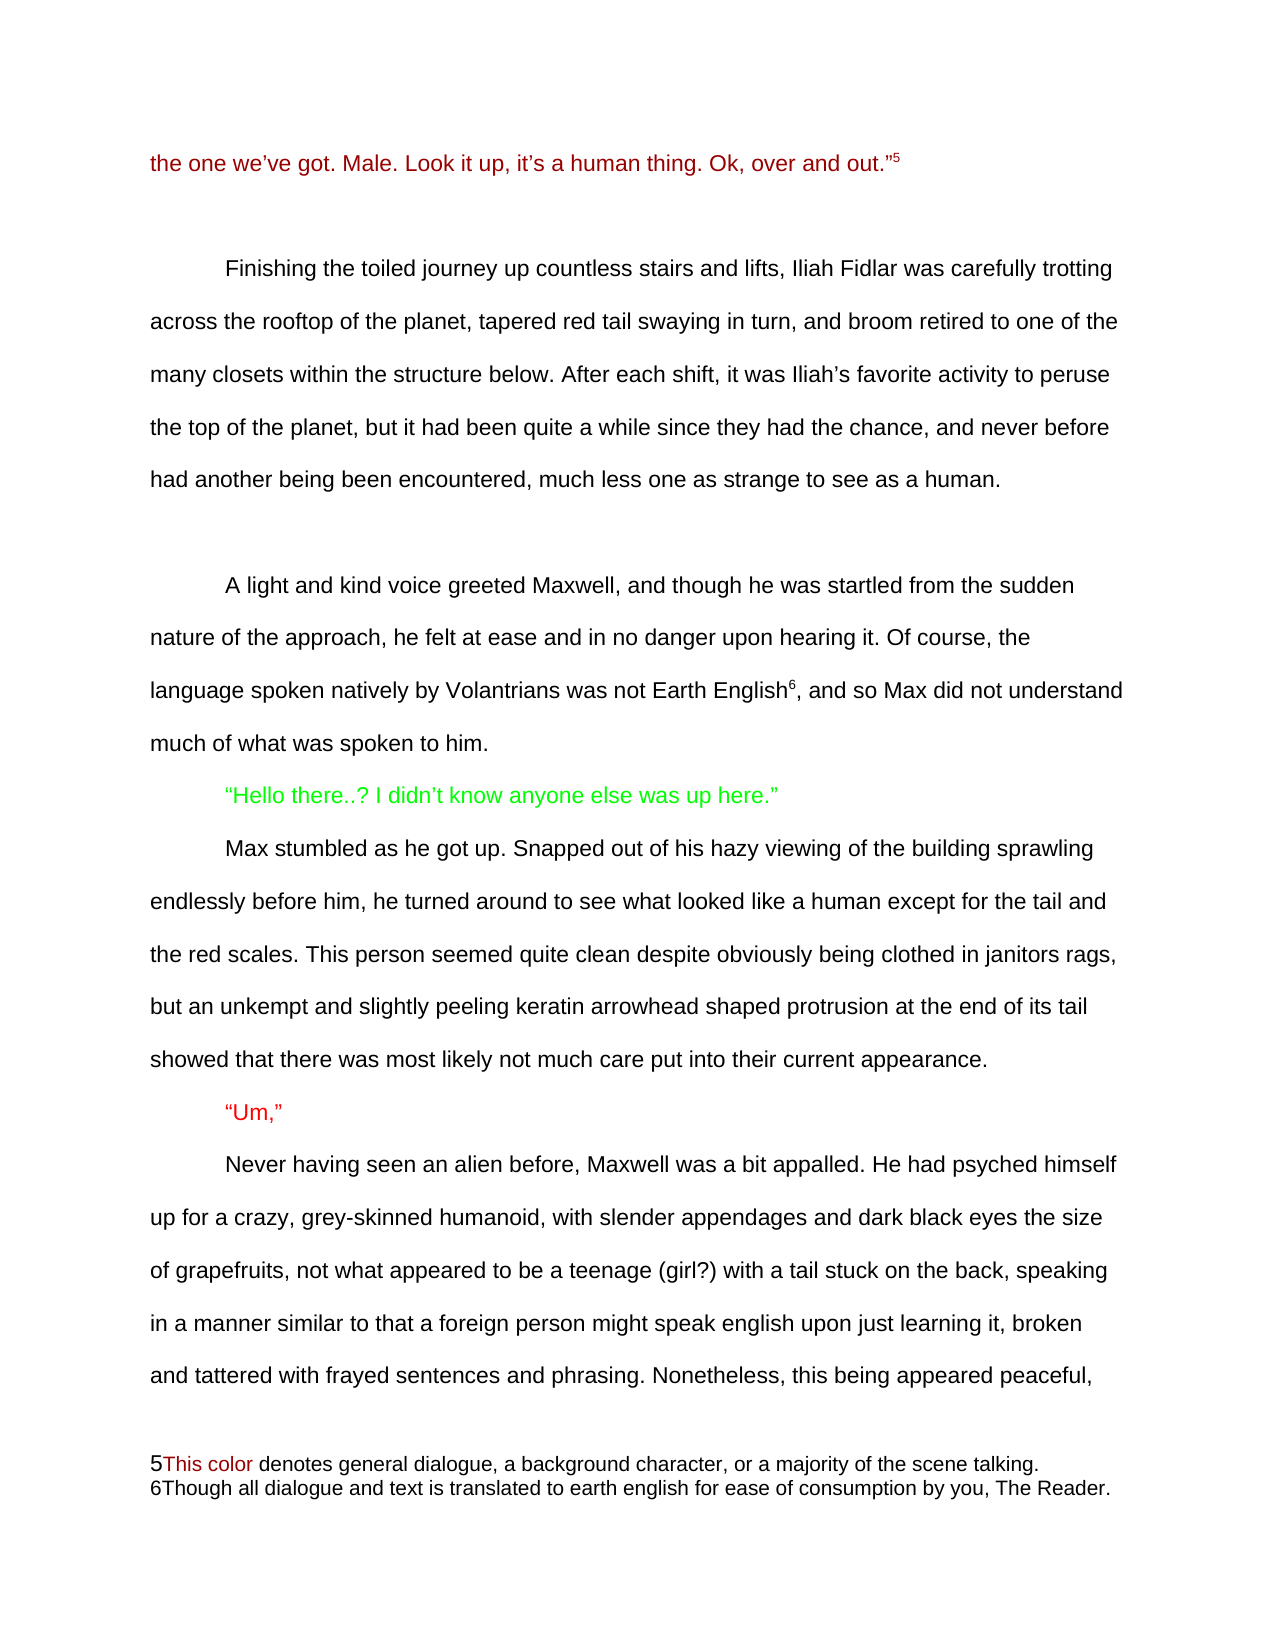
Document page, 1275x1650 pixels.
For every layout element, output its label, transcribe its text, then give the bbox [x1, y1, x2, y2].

text A light and kind voice greeted Maxwell, and though he was startled from the sudden nature of the approach, he felt at ease and in no danger upon hearing it. Of course, the language spoken natively by Volantrians was not Earth English, and so Max did not understand much of what was spoken to him. [150, 572, 1125, 756]
text “Um,” [150, 1099, 1125, 1125]
text Though all dialogue and text is translated to earth english for ease of consumption by you, The Reader. [150, 1476, 1125, 1500]
text Finishing the toiled journey up countless stairs and lifts, Iliah Fidlar was carefully trotting across the rooftop of the planet, tapered red tail swaying in turn, and broom retired to one of the many closets within the structure below. After each shift, it was Iliah’s favorite activity to peruse the top of the planet, but it had been quite a while since they had the chance, and never before had another being been encountered, much less one as strange to see as a human. [150, 255, 1125, 493]
text the one we’ve got. Male. Look it up, it’s a human thing. Ok, over and out.” [150, 150, 1125, 229]
text Max stumbled as he got up. Snapped out of his hazy viewing of the building sprawling endlessly before him, he turned around to see what looked like a human except for the tail and the red scales. This person seemed quite clean despite obviously being clothed in janitors rags, but an unkempt and slightly peeling keratin arrowhead shaped protrusion at the end of its tail showed that there was most likely not much care put into their current appearance. [150, 835, 1125, 1072]
text This color denotes general dialogue, a background character, or a majority of the scene talking. [150, 1450, 1125, 1476]
text Never having seen an alien before, Maxwell was a bit appalled. He had psyched himself up for a crazy, grey-skinned humanoid, with slender appendages and dark black eyes the size of grapefruits, not what appeared to be a teenage (girl?) with a tail stuck on the back, speaking in a manner similar to that a foreign person might speak english upon just learning it, broken and tattered with frayed sentences and phrasing. Nonetheless, this being appeared peaceful, [150, 1151, 1125, 1389]
text “Hello there..? I didn’t know anyone else was up here.” [150, 782, 1125, 809]
